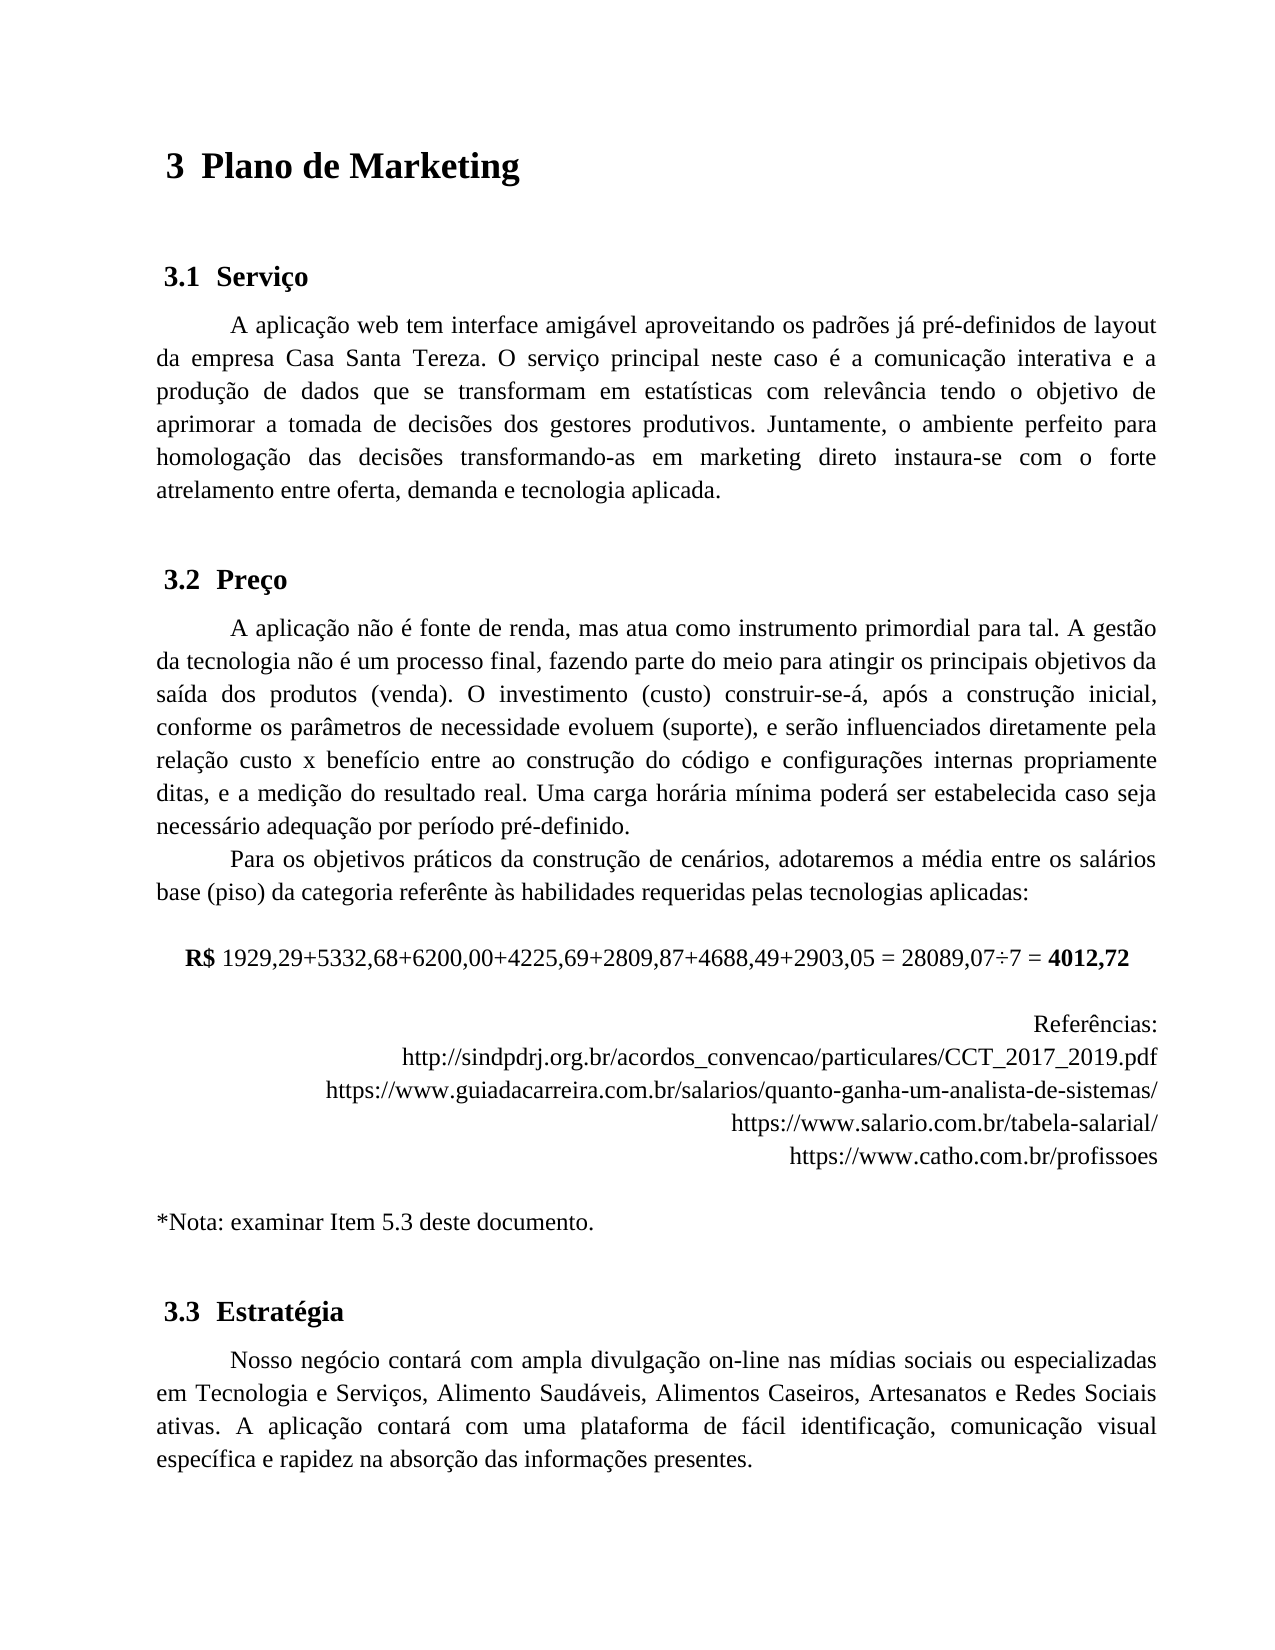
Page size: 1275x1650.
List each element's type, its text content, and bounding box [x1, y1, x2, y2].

subtitle Serviço [156, 259, 1158, 293]
text Referências: [156, 1009, 1158, 1038]
text A aplicação web tem interface amigável aproveitando os padrões já pré-definidos de layout da empresa Casa Santa Tereza. O serviço principal neste caso é a comunicação interativa e a produção de dados que se transformam em estatísticas com relevância tendo o objetivo de aprimorar a tomada de decisões dos gestores produtivos. Juntamente, o ambiente perfeito para homologação das decisões transformando-as em marketing direto instaura-se com o forte atrelamento entre oferta, demanda e tecnologia aplicada. [156, 310, 1158, 504]
text *Nota: examinar Item 5.3 deste documento. [156, 1207, 1158, 1236]
text R$ 1929,29+5332,68+6200,00+4225,69+2809,87+4688,49+2903,05 = 28089,07÷7 = 4012,72 [156, 943, 1158, 972]
text http://sindpdrj.org.br/acordos_convencao/particulares/CCT_2017_2019.pdf [156, 1042, 1158, 1071]
text https://www.catho.com.br/profissoes [156, 1141, 1158, 1170]
subtitle Plano de Marketing [156, 143, 1158, 186]
subtitle Preço [156, 562, 1158, 596]
text https://www.guiadacarreira.com.br/salarios/quanto-ganha-um-analista-de-sistemas/ [156, 1075, 1158, 1104]
subtitle Estratégia [156, 1294, 1158, 1328]
text A aplicação não é fonte de renda, mas atua como instrumento primordial para tal. A gestão da tecnologia não é um processo final, fazendo parte do meio para atingir os principais objetivos da saída dos produtos (venda). O investimento (custo) construir-se-á, após a construção inicial, conforme os parâmetros de necessidade evoluem (suporte), e serão influenciados diretamente pela relação custo x benefício entre ao construção do código e configurações internas propriamente ditas, e a medição do resultado real. Uma carga horária mínima poderá ser estabelecida caso seja necessário adequação por período pré-definido. [156, 613, 1158, 840]
text Nosso negócio contará com ampla divulgação on-line nas mídias sociais ou especializadas em Tecnologia e Serviços, Alimento Saudáveis, Alimentos Caseiros, Artesanatos e Redes Sociais ativas. A aplicação contará com uma plataforma de fácil identificação, comunicação visual específica e rapidez na absorção das informações presentes. [156, 1345, 1158, 1473]
text https://www.salario.com.br/tabela-salarial/ [156, 1108, 1158, 1137]
text Para os objetivos práticos da construção de cenários, adotaremos a média entre os salários base (piso) da categoria referênte às habilidades requeridas pelas tecnologias aplicadas: [156, 844, 1158, 906]
